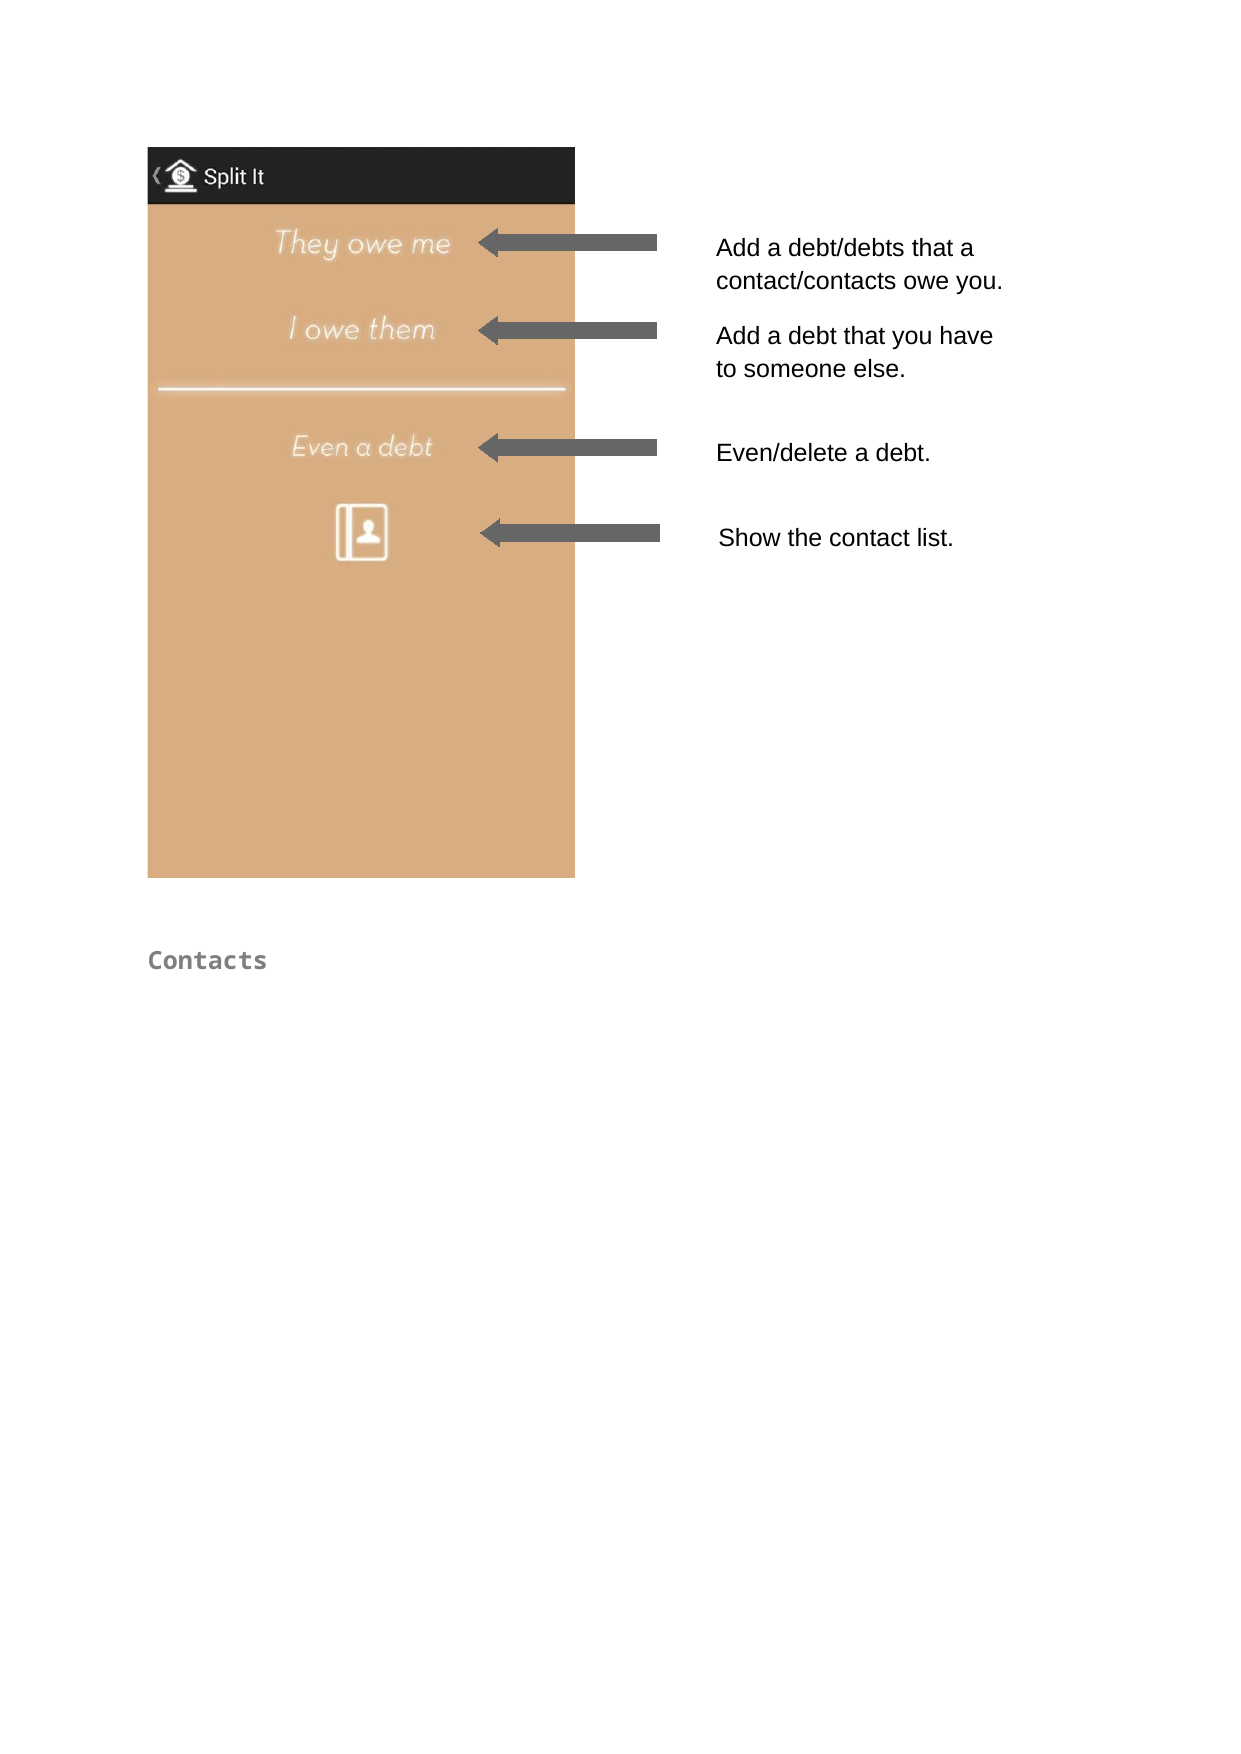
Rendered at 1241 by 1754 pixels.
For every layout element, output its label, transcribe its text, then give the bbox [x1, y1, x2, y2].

picture [147, 147, 575, 878]
text Contacts [148, 943, 1093, 977]
